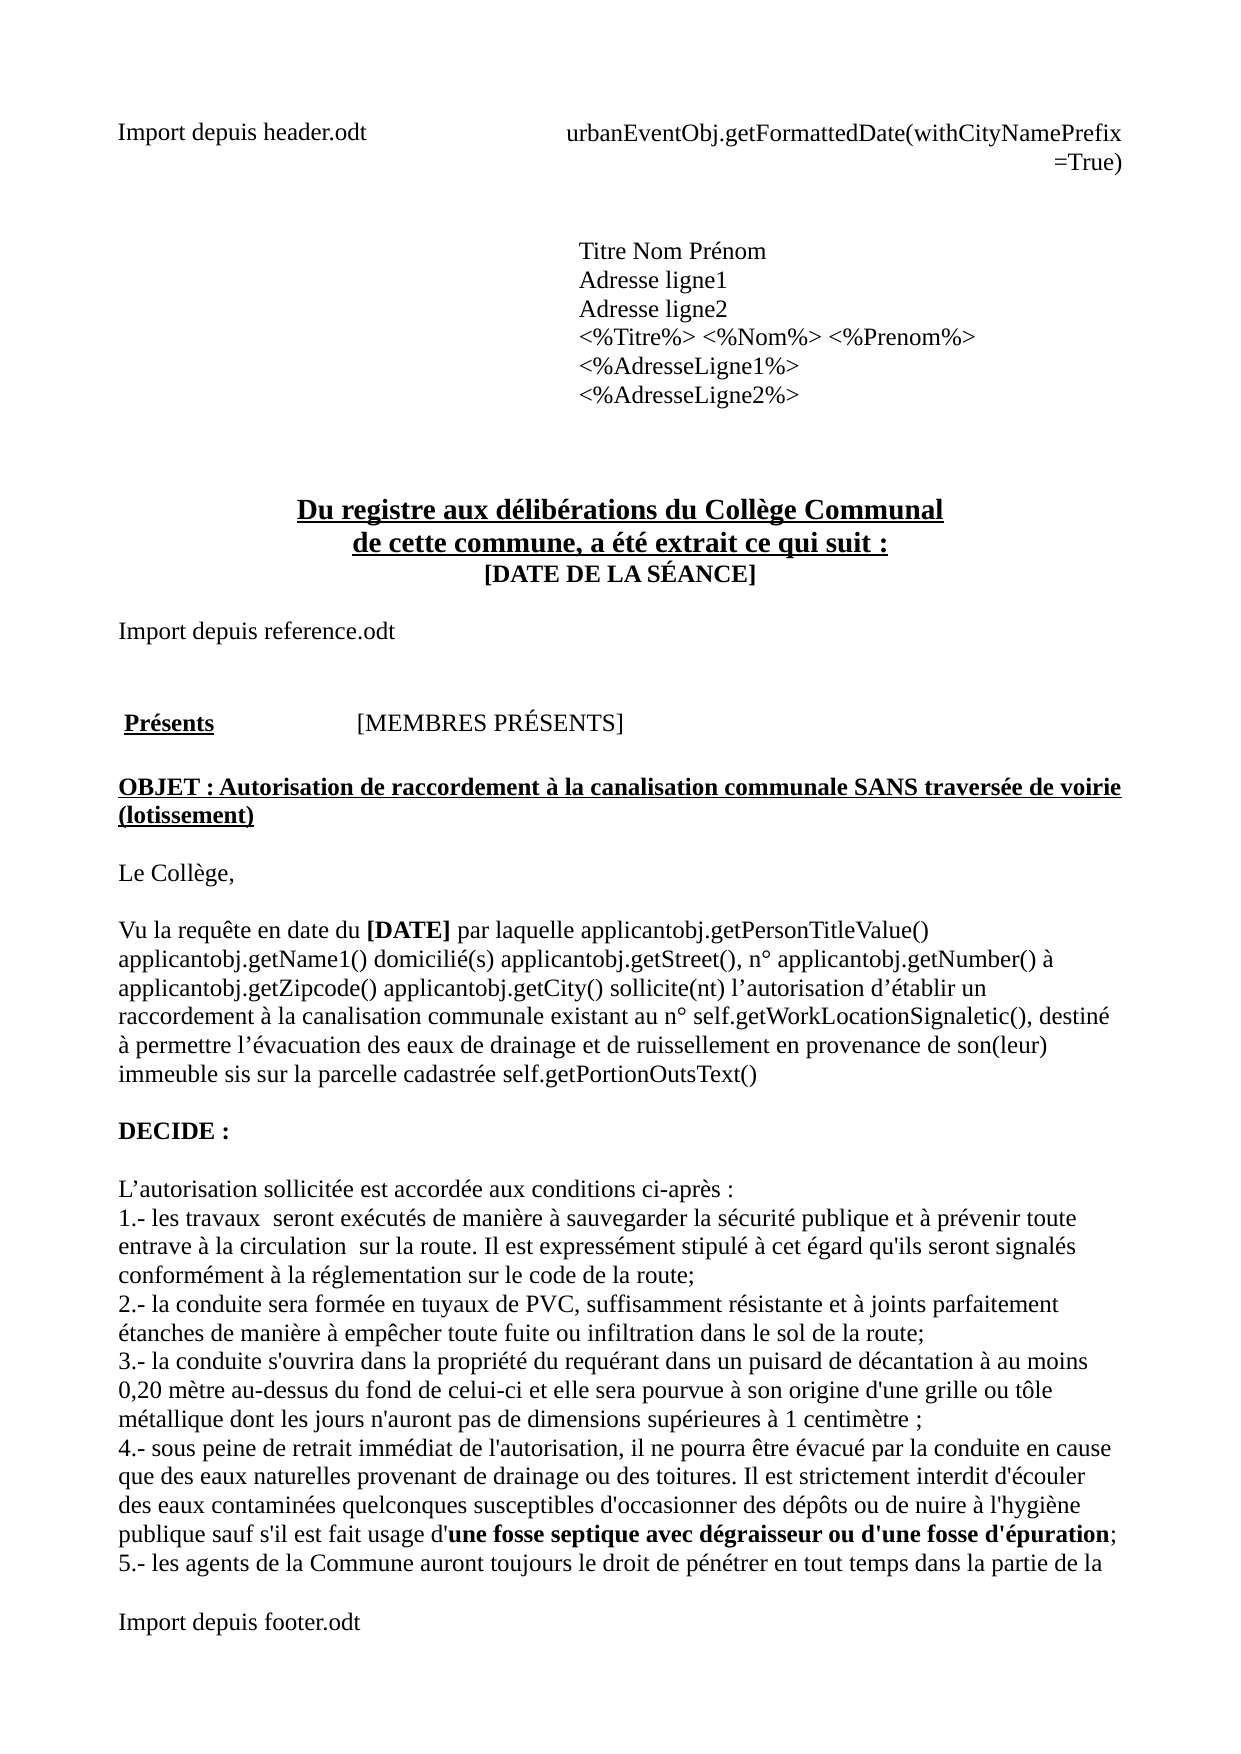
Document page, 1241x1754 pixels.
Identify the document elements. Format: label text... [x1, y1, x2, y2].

title de cette commune, a été extrait ce qui suit : [118, 525, 1122, 559]
text L’autorisation sollicitée est accordée aux conditions ci-après : [118, 1174, 1122, 1203]
text Vu la requête en date du [DATE] par laquelle applicantobj.getPersonTitleValue() applicantobj.getName1() domicilié(s) applicantobj.getStreet(), n° applicantobj.getNumber() à applicantobj.getZipcode() applicantobj.getCity() sollicite(nt) l’autorisation d’établir un raccordement à la canalisation communale existant au n° self.getWorkLocationSignaletic(), destiné à permettre l’évacuation des eaux de drainage et de ruissellement en provenance de son(leur) immeuble sis sur la parcelle cadastrée self.getPortionOutsText() [118, 915, 1122, 1088]
text Import depuis reference.odt [118, 616, 1122, 645]
title OBJET : Autorisation de raccordement à la canalisation communale SANS traversée de voirie [118, 772, 1122, 797]
text Import depuis header.odt [117, 117, 538, 146]
text 3.- la conduite s'ouvrira dans la propriété du requérant dans un puisard de décantation à au moins 0,20 mètre au-dessus du fond de celui-ci et elle sera pourvue à son origine d'une grille ou tôle métallique dont les jours n'auront pas de dimensions supérieures à 1 centimètre ; [118, 1346, 1122, 1433]
title (lotissement) [118, 798, 1122, 829]
text 4.- sous peine de retrait immédiat de l'autorisation, il ne pourra être évacué par la conduite en cause que des eaux naturelles provenant de drainage ou des toitures. Il est strictement interdit d'écouler des eaux contaminées quelconques susceptibles d'occasionner des dépôts ou de nuire à l'hygiène publique sauf s'il est fait usage d'une fosse septique avec dégraisseur ou d'une fosse d'épuration; [118, 1433, 1122, 1548]
table_header [MEMBRES PRÉSENTS] [351, 703, 1123, 743]
title Du registre aux délibérations du Collège Communal [118, 492, 1122, 525]
text urbanEventObj.getFormattedDate(withCityNamePrefix=True) [117, 118, 1122, 426]
text 1.- les travaux seront exécutés de manière à sauvegarder la sécurité publique et à prévenir toute entrave à la circulation sur la route. Il est expressément stipulé à cet égard qu'ils seront signalés conformément à la réglementation sur le code de la route; [118, 1203, 1122, 1289]
table_header Présents [118, 703, 351, 743]
text 2.- la conduite sera formée en tuyaux de PVC, suffisamment résistante et à joints parfaitement étanches de manière à empêcher toute fuite ou infiltration dans le sol de la route; [118, 1289, 1122, 1346]
text Le Collège, [118, 858, 1122, 887]
text <%Titre%> <%Nom%> <%Prenom%> <%AdresseLigne1%> <%AdresseLigne2%> [578, 322, 1081, 409]
title DECIDE : [118, 1116, 1122, 1145]
title [DATE DE LA SÉANCE] [118, 559, 1122, 588]
text 5.- les agents de la Commune auront toujours le droit de pénétrer en tout temps dans la partie de la [118, 1548, 1122, 1576]
text Titre Nom Prénom Adresse ligne1 Adresse ligne2 [578, 236, 1081, 322]
